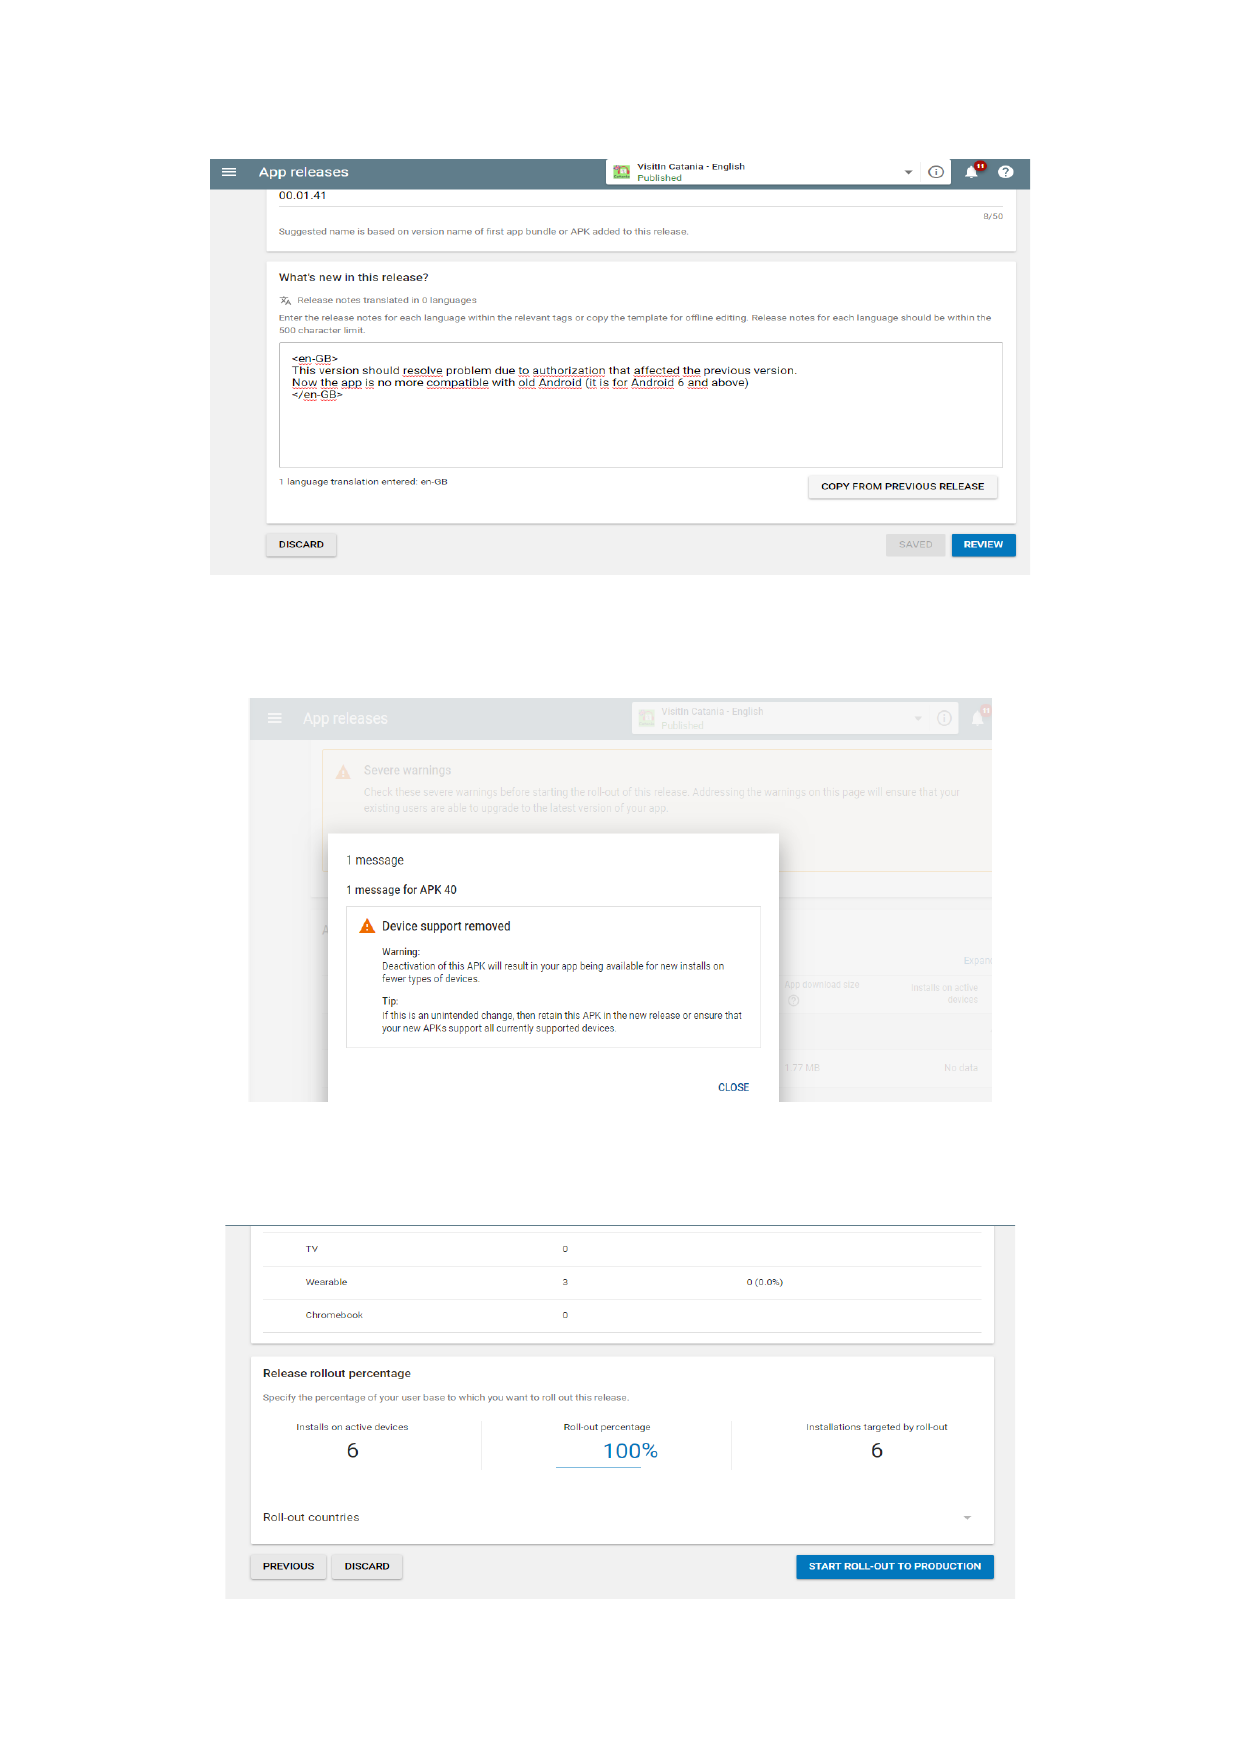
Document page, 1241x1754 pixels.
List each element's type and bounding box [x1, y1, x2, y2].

picture [225, 1225, 1015, 1599]
picture [210, 159, 1030, 575]
picture [248, 698, 992, 1102]
